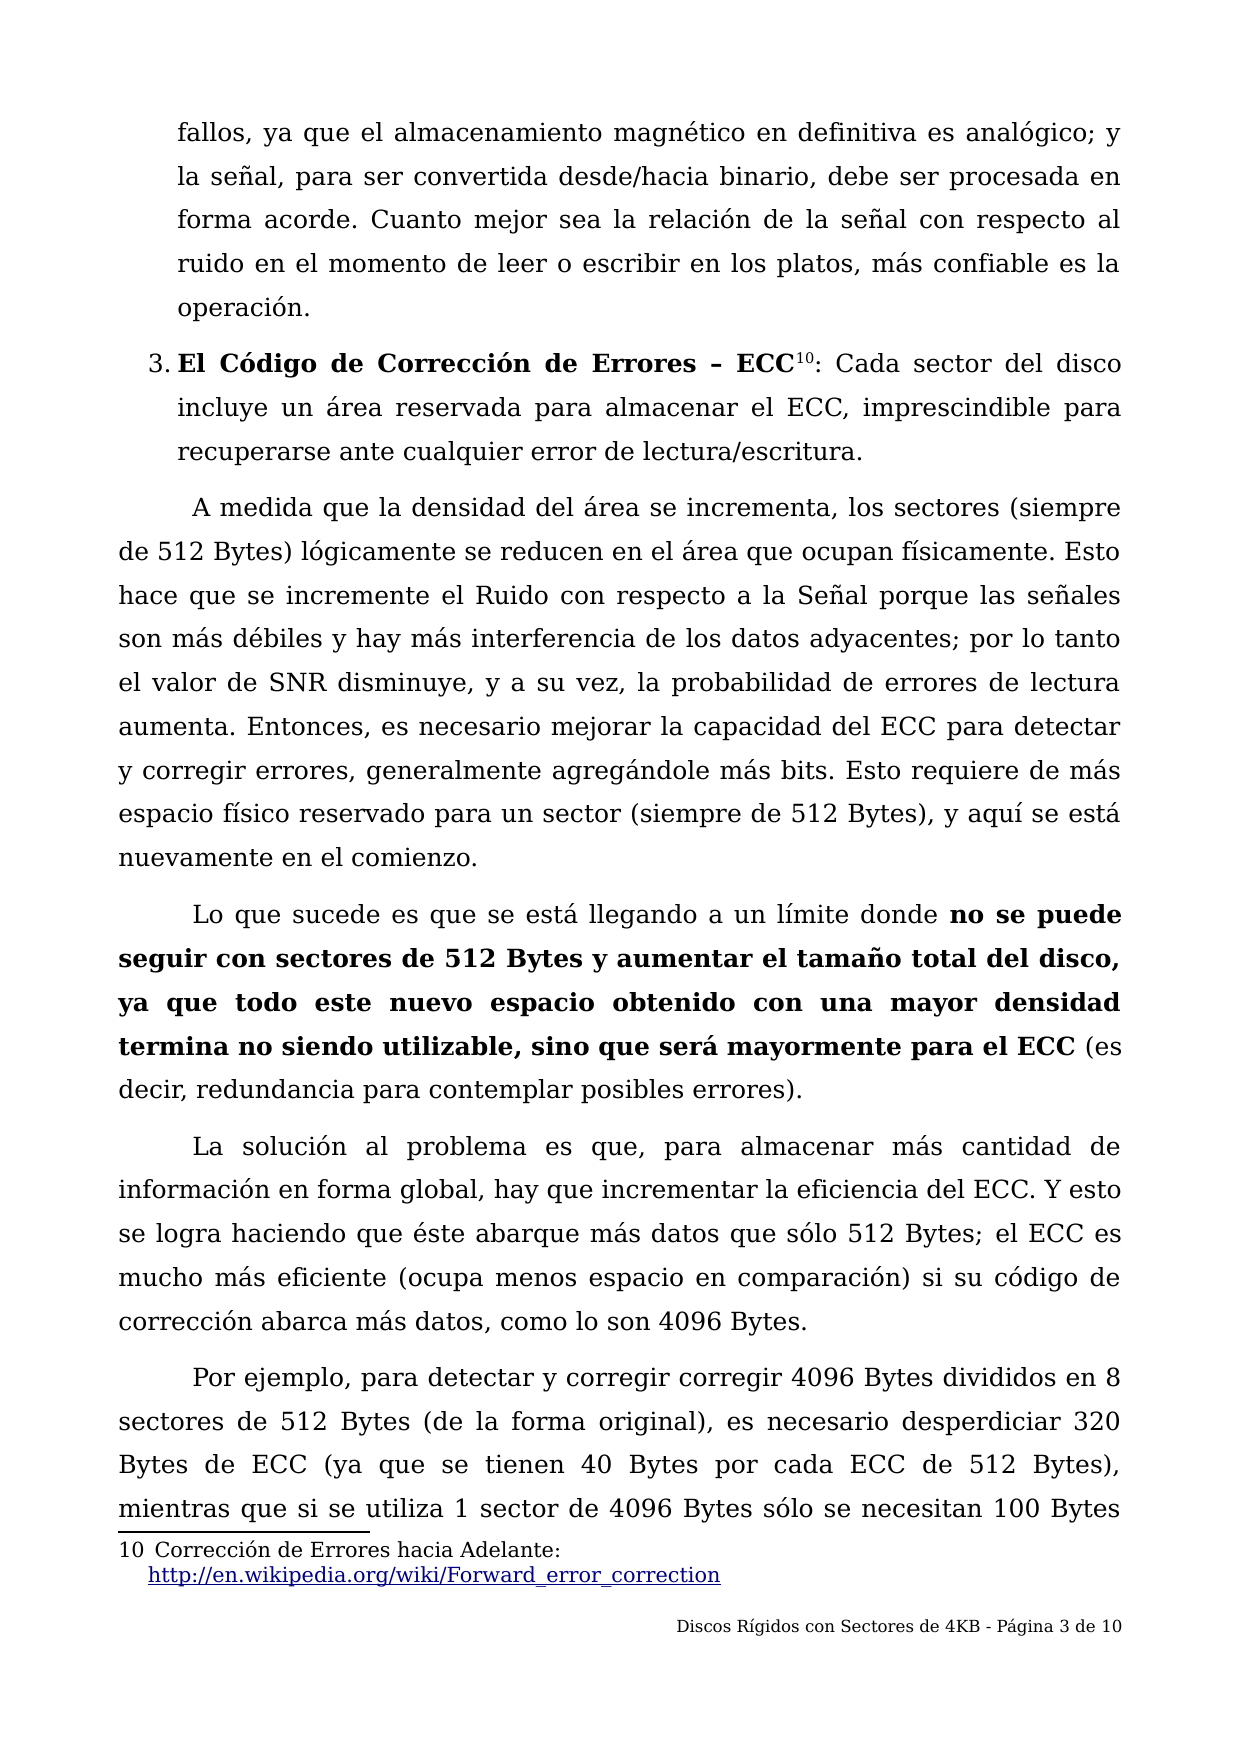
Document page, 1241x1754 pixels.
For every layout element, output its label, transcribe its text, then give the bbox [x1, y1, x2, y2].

list Corrección de Errores hacia Adelante: http://en.wikipedia.org/wiki/Forward_error_correction [118, 1538, 1122, 1587]
text Lo que sucede es que se está llegando a un límite donde no se puede seguir con sectores de 512 Bytes y aumentar el tamaño total del disco, ya que todo este nuevo espacio obtenido con una mayor densidad termina no siendo utilizable, sino que será mayormente para el ECC (es decir, redundancia para contemplar posibles errores). [118, 899, 1122, 1105]
text A medida que la densidad del área se incrementa, los sectores (siempre de 512 Bytes) lógicamente se reducen en el área que ocupan físicamente. Esto hace que se incremente el Ruido con respecto a la Señal porque las señales son más débiles y hay más interferencia de los datos adyacentes; por lo tanto el valor de SNR disminuye, y a su vez, la probabilidad de errores de lectura aumenta. Entonces, es necesario mejorar la capacidad del ECC para detectar y corregir errores, generalmente agregándole más bits. Esto requiere de más espacio físico reservado para un sector (siempre de 512 Bytes), y aquí se está nuevamente en el comienzo. [118, 493, 1122, 872]
text La solución al problema es que, para almacenar más cantidad de información en forma global, hay que incrementar la eficiencia del ECC. Y esto se logra haciendo que éste abarque más datos que sólo 512 Bytes; el ECC es mucho más eficiente (ocupa menos espacio en comparación) si su código de corrección abarca más datos, como lo son 4096 Bytes. [118, 1132, 1122, 1336]
list El Código de Corrección de Errores – ECC: Cada sector del disco incluye un área reservada para almacenar el ECC, imprescindible para recuperarse ante cualquier error de lectura/escritura. [148, 349, 1122, 466]
text Por ejemplo, para detectar y corregir corregir 4096 Bytes divididos en 8 sectores de 512 Bytes (de la forma original), es necesario desperdiciar 320 Bytes de ECC (ya que se tienen 40 Bytes por cada ECC de 512 Bytes), mientras que si se utiliza 1 sector de 4096 Bytes sólo se necesitan 100 Bytes [118, 1363, 1122, 1524]
list fallos, ya que el almacenamiento magnético en definitiva es analógico; y la señal, para ser convertida desde/hacia binario, debe ser procesada en forma acorde. Cuanto mejor sea la relación de la señal con respecto al ruido en el momento de leer o escribir en los platos, más confiable es la operación. [148, 118, 1122, 322]
